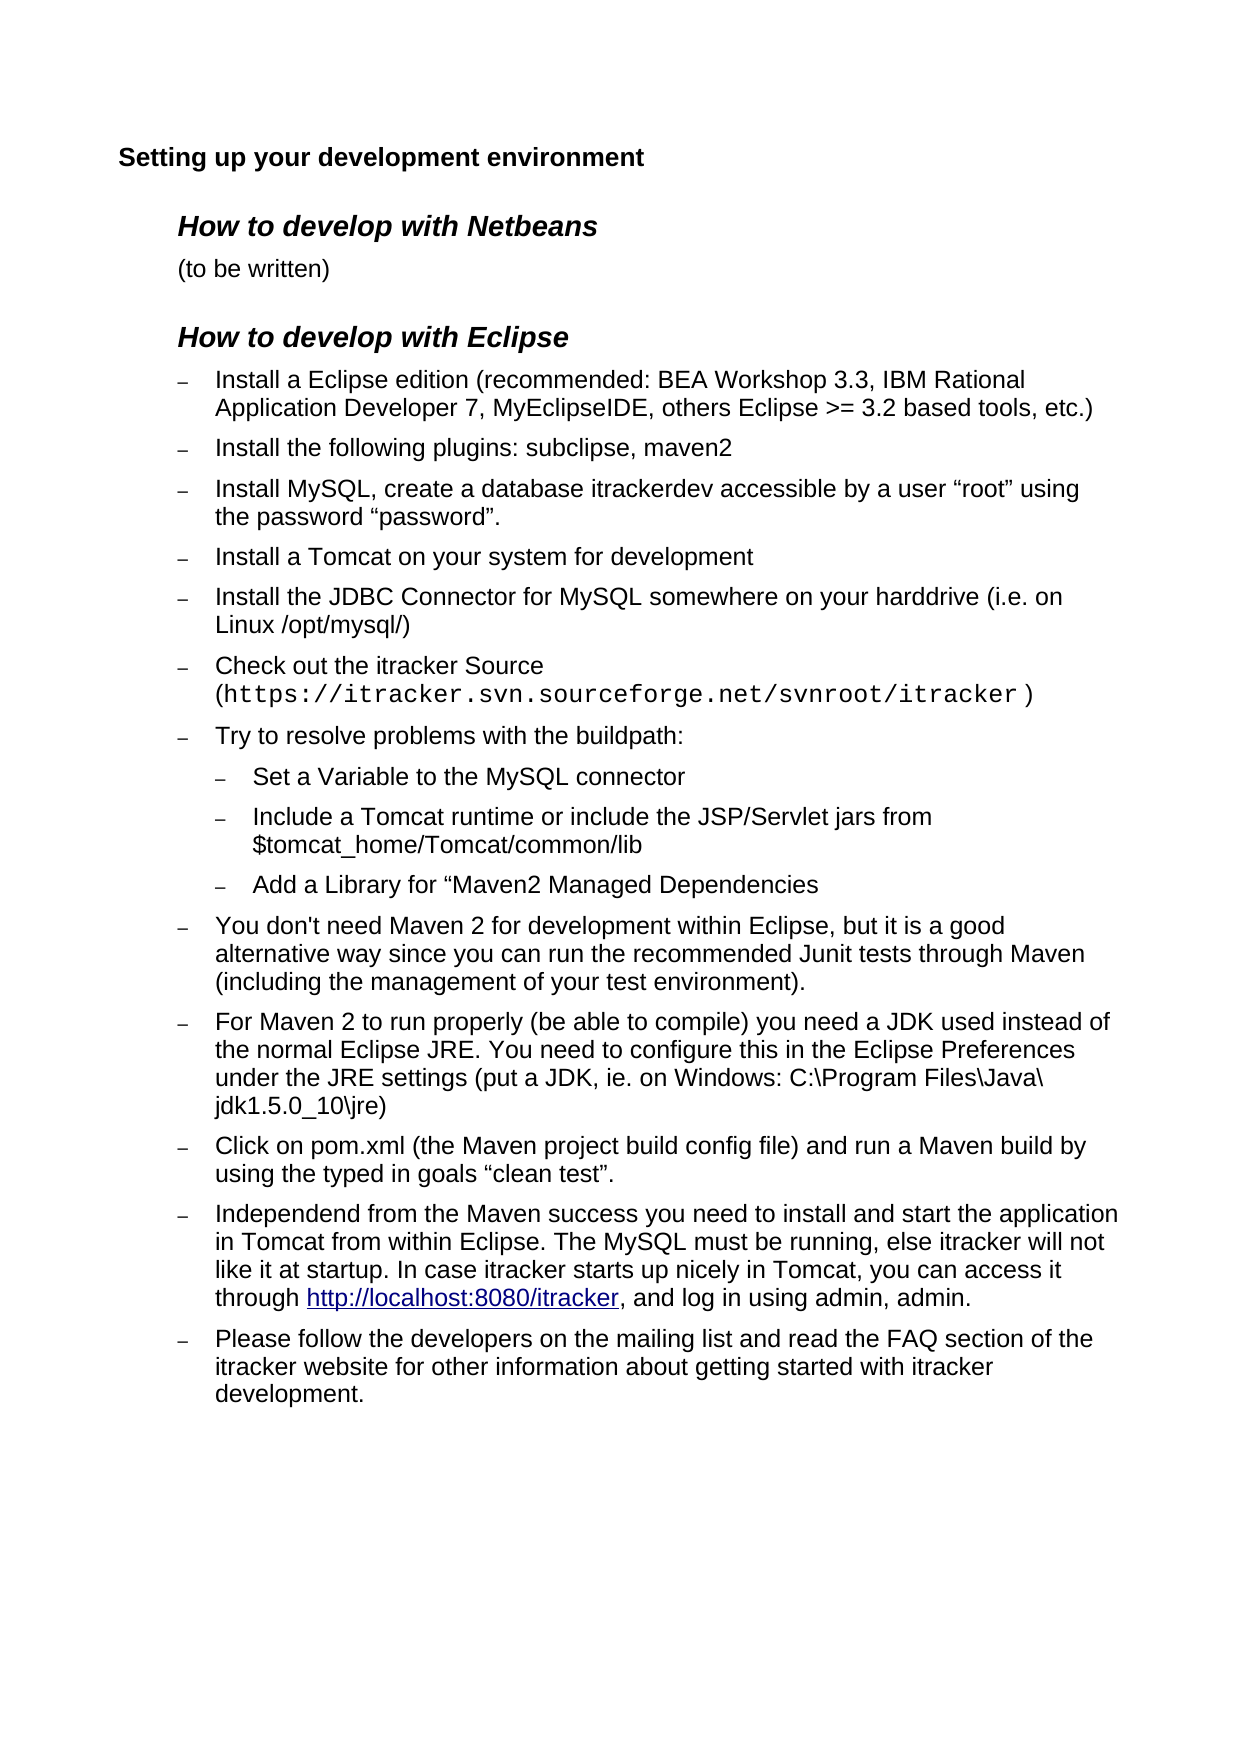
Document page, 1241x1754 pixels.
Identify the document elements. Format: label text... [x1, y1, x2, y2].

list Install a Eclipse edition (recommended: BEA Workshop 3.3, IBM Rational Application Developer 7, MyEclipseIDE, others Eclipse >= 3.2 based tools, etc.) [177, 366, 1122, 421]
text (to be written) [177, 255, 1122, 283]
list Set a Variable to the MySQL connector [215, 762, 1122, 790]
list Install the following plugins: subclipse, maven2 [177, 434, 1122, 462]
list Add a Library for “Maven2 Managed Dependencies [215, 871, 1122, 899]
list Please follow the developers on the mailing list and read the FAQ section of the itracker website for other information about getting started with itracker development. [177, 1324, 1122, 1408]
list Independend from the Maven success you need to install and start the application in Tomcat from within Eclipse. The MySQL must be running, else itracker will not like it at startup. In case itracker starts up nicely in Tomcat, you can access it through http://localhost:8080/itracker, and log in using admin, admin. [177, 1200, 1122, 1312]
list Click on pom.xml (the Maven project build config file) and run a Maven build by using the typed in goals “clean test”. [177, 1132, 1122, 1188]
list Install MySQL, create a database itrackerdev accessible by a user “root” using the password “password”. [177, 474, 1122, 530]
list Check out the itracker Source (https://itracker.svn.sourceforge.net/svnroot/itracker ) [177, 651, 1122, 709]
list Install a Tomcat on your system for development [177, 543, 1122, 571]
list You don't need Maven 2 for development within Eclipse, but it is a good alternative way since you can run the recommended Junit tests through Maven (including the management of your test environment). [177, 912, 1122, 995]
subtitle How to develop with Eclipse [177, 321, 1122, 353]
list For Maven 2 to run properly (be able to compile) you need a JDK used instead of the normal Eclipse JRE. You need to configure this in the Eclipse Preferences under the JRE settings (put a JDK, ie. on Windows: C:\Program Files\Java\jdk1.5.0_10\jre) [177, 1008, 1122, 1119]
list Try to resolve problems with the buildpath: [177, 722, 1122, 750]
subtitle How to develop with Netbeans [177, 210, 1122, 243]
list Install the JDBC Connector for MySQL somewhere on your harddrive (i.e. on Linux /opt/mysql/) [177, 583, 1122, 639]
subtitle Setting up your development environment [118, 143, 1122, 172]
list Include a Tomcat runtime or include the JSP/Servlet jars from $tomcat_home/Tomcat/common/lib [215, 803, 1122, 859]
